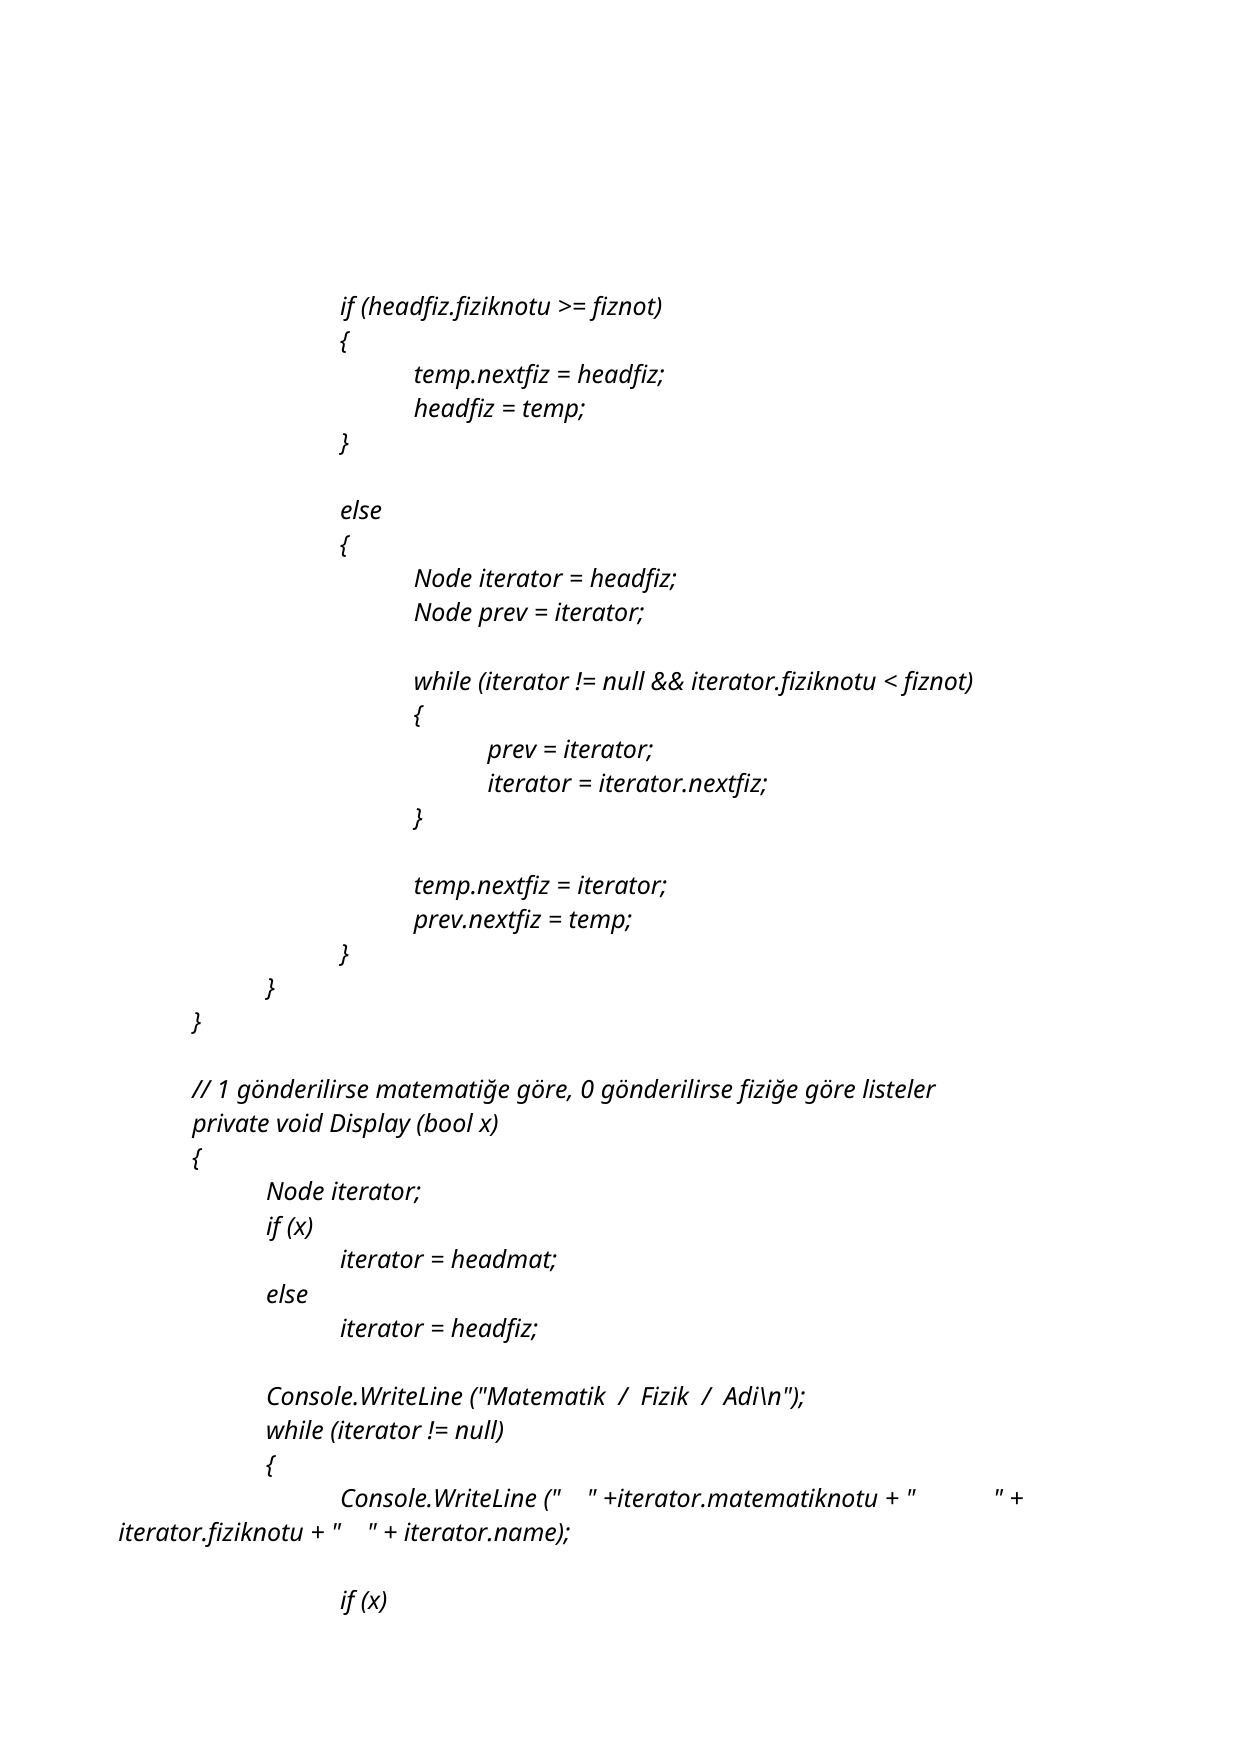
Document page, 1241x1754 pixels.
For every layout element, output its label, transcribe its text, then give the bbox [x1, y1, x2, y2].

text { [118, 1447, 1122, 1481]
text Console.WriteLine (" " +iterator.matematiknotu + " " + iterator.fiziknotu + " " + iterator.name); [118, 1481, 1122, 1549]
text headfiz = temp; [118, 391, 1122, 425]
text temp.nextfiz = headfiz; [118, 357, 1122, 391]
text private void Display (bool x) [118, 1106, 1122, 1140]
text else [118, 493, 1122, 527]
text { [118, 1140, 1122, 1174]
text prev = iterator; [118, 731, 1122, 765]
text while (iterator != null && iterator.fiziknotu < fiznot) [118, 663, 1122, 697]
text } [118, 425, 1122, 459]
text if (headfiz.fiziknotu >= fiznot) [118, 288, 1122, 322]
text else [118, 1276, 1122, 1310]
text } [118, 936, 1122, 970]
text while (iterator != null) [118, 1412, 1122, 1447]
text } [118, 799, 1122, 833]
text Console.WriteLine ("Matematik / Fizik / Adi\n"); [118, 1378, 1122, 1412]
text iterator = iterator.nextfiz; [118, 765, 1122, 799]
text prev.nextfiz = temp; [118, 902, 1122, 936]
text // 1 gönderilirse matematiğe göre, 0 gönderilirse fiziğe göre listeler [118, 1072, 1122, 1106]
text temp.nextfiz = iterator; [118, 867, 1122, 902]
text iterator = headmat; [118, 1242, 1122, 1276]
text iterator = headfiz; [118, 1310, 1122, 1344]
text { [118, 697, 1122, 731]
text { [118, 322, 1122, 357]
text { [118, 527, 1122, 561]
text } [118, 1004, 1122, 1038]
text } [118, 970, 1122, 1004]
text Node iterator; [118, 1174, 1122, 1208]
text if (x) [118, 1583, 1122, 1617]
text if (x) [118, 1208, 1122, 1242]
text Node prev = iterator; [118, 595, 1122, 629]
text Node iterator = headfiz; [118, 561, 1122, 595]
